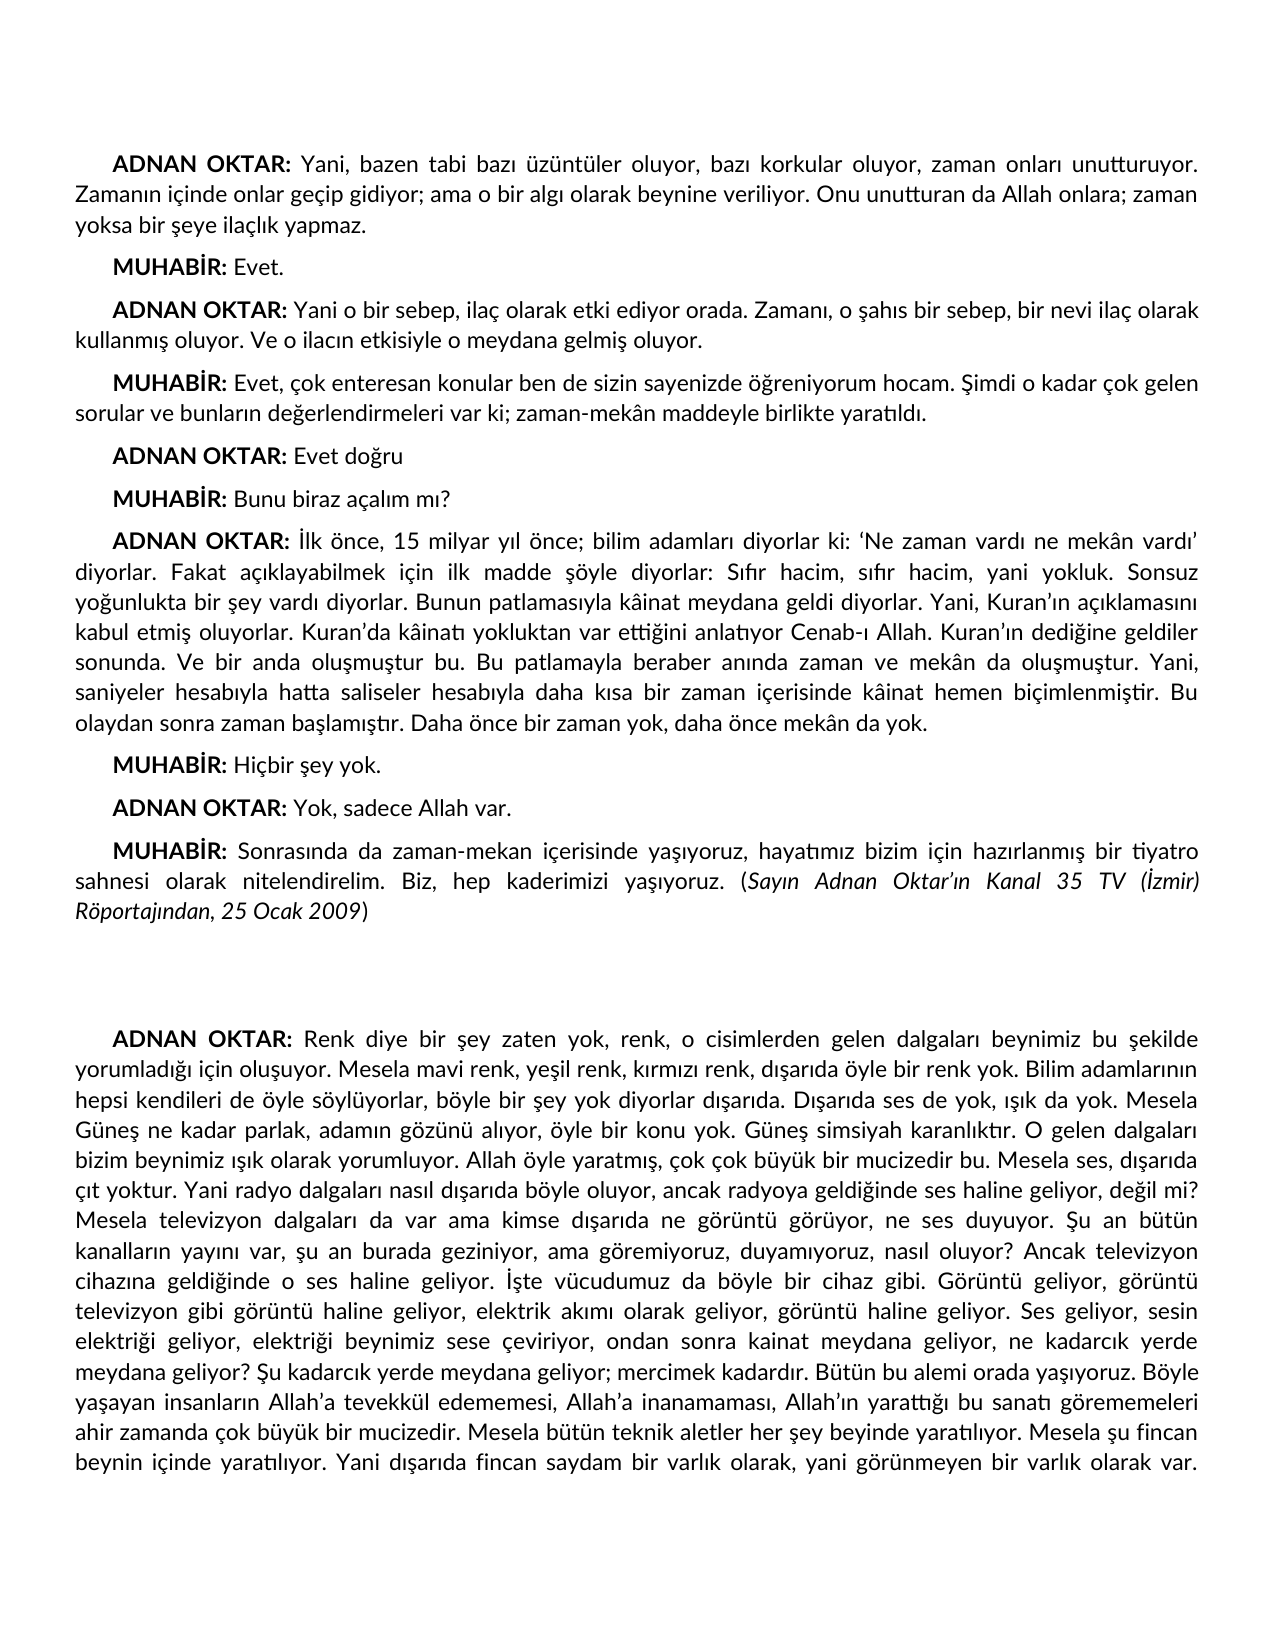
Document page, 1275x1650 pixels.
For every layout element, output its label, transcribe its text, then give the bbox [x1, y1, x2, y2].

text MUHABİR: Bunu biraz açalım mı? [75, 484, 1200, 512]
text ADNAN OKTAR: Yok, sadece Allah var. [75, 794, 1200, 821]
text MUHABİR: Evet. [75, 253, 1200, 281]
text ADNAN OKTAR: Renk diye bir şey zaten yok, renk, o cisimlerden gelen dalgaları beynimiz bu şekilde yorumladığı için oluşuyor. Mesela mavi renk, yeşil renk, kırmızı renk, dışarıda öyle bir renk yok. Bilim adamlarının hepsi kendileri de öyle söylüyorlar, böyle bir şey yok diyorlar dışarıda. Dışarıda ses de yok, ışık da yok. Mesela Güneş ne kadar parlak, adamın gözünü alıyor, öyle bir konu yok. Güneş simsiyah karanlıktır. O gelen dalgaları bizim beynimiz ışık olarak yorumluyor. Allah öyle yaratmış, çok çok büyük bir mucizedir bu. Mesela ses, dışarıda çıt yoktur. Yani radyo dalgaları nasıl dışarıda böyle oluyor, ancak radyoya geldiğinde ses haline geliyor, değil mi? Mesela televizyon dalgaları da var ama kimse dışarıda ne görüntü görüyor, ne ses duyuyor. Şu an bütün kanalların yayını var, şu an burada geziniyor, ama göremiyoruz, duyamıyoruz, nasıl oluyor? Ancak televizyon cihazına geldiğinde o ses haline geliyor. İşte vücudumuz da böyle bir cihaz gibi. Görüntü geliyor, görüntü televizyon gibi görüntü haline geliyor, elektrik akımı olarak geliyor, görüntü haline geliyor. Ses geliyor, sesin elektriği geliyor, elektriği beynimiz sese çeviriyor, ondan sonra kainat meydana geliyor, ne kadarcık yerde meydana geliyor? Şu kadarcık yerde meydana geliyor; mercimek kadardır. Bütün bu alemi orada yaşıyoruz. Böyle yaşayan insanların Allah’a tevekkül edememesi, Allah’a inanamaması, Allah’ın yarattığı bu sanatı görememeleri ahir zamanda çok büyük bir mucizedir. Mesela bütün teknik aletler her şey beyinde yaratılıyor. Mesela şu fincan beynin içinde yaratılıyor. Yani dışarıda fincan saydam bir varlık olarak, yani görünmeyen bir varlık olarak var. [75, 1025, 1200, 1475]
text MUHABİR: Evet, çok enteresan konular ben de sizin sayenizde öğreniyorum hocam. Şimdi o kadar çok gelen sorular ve bunların değerlendirmeleri var ki; zaman-mekân maddeyle birlikte yaratıldı. [75, 369, 1200, 426]
text ADNAN OKTAR: Yani o bir sebep, ilaç olarak etki ediyor orada. Zamanı, o şahıs bir sebep, bir nevi ilaç olarak kullanmış oluyor. Ve o ilacın etkisiyle o meydana gelmiş oluyor. [75, 296, 1200, 353]
text ADNAN OKTAR: İlk önce, 15 milyar yıl önce; bilim adamları diyorlar ki: ‘Ne zaman vardı ne mekân vardı’ diyorlar. Fakat açıklayabilmek için ilk madde şöyle diyorlar: Sıfır hacim, sıfır hacim, yani yokluk. Sonsuz yoğunlukta bir şey vardı diyorlar. Bunun patlamasıyla kâinat meydana geldi diyorlar. Yani, Kuran’ın açıklamasını kabul etmiş oluyorlar. Kuran’da kâinatı yokluktan var ettiğini anlatıyor Cenab-ı Allah. Kuran’ın dediğine geldiler sonunda. Ve bir anda oluşmuştur bu. Bu patlamayla beraber anında zaman ve mekân da oluşmuştur. Yani, saniyeler hesabıyla hatta saliseler hesabıyla daha kısa bir zaman içerisinde kâinat hemen biçimlenmiştir. Bu olaydan sonra zaman başlamıştır. Daha önce bir zaman yok, daha önce mekân da yok. [75, 527, 1200, 736]
text ADNAN OKTAR: Evet doğru [75, 442, 1200, 469]
text MUHABİR: Hiçbir şey yok. [75, 751, 1200, 778]
text MUHABİR: Sonrasında da zaman-mekan içerisinde yaşıyoruz, hayatımız bizim için hazırlanmış bir tiyatro sahnesi olarak nitelendirelim. Biz, hep kaderimizi yaşıyoruz. (Sayın Adnan Oktar’ın Kanal 35 TV (İzmir) Röportajından, 25 Ocak 2009) [75, 836, 1200, 924]
text ADNAN OKTAR: Yani, bazen tabi bazı üzüntüler oluyor, bazı korkular oluyor, zaman onları unutturuyor. Zamanın içinde onlar geçip gidiyor; ama o bir algı olarak beynine veriliyor. Onu unutturan da Allah onlara; zaman yoksa bir şeye ilaçlık yapmaz. [75, 150, 1200, 238]
